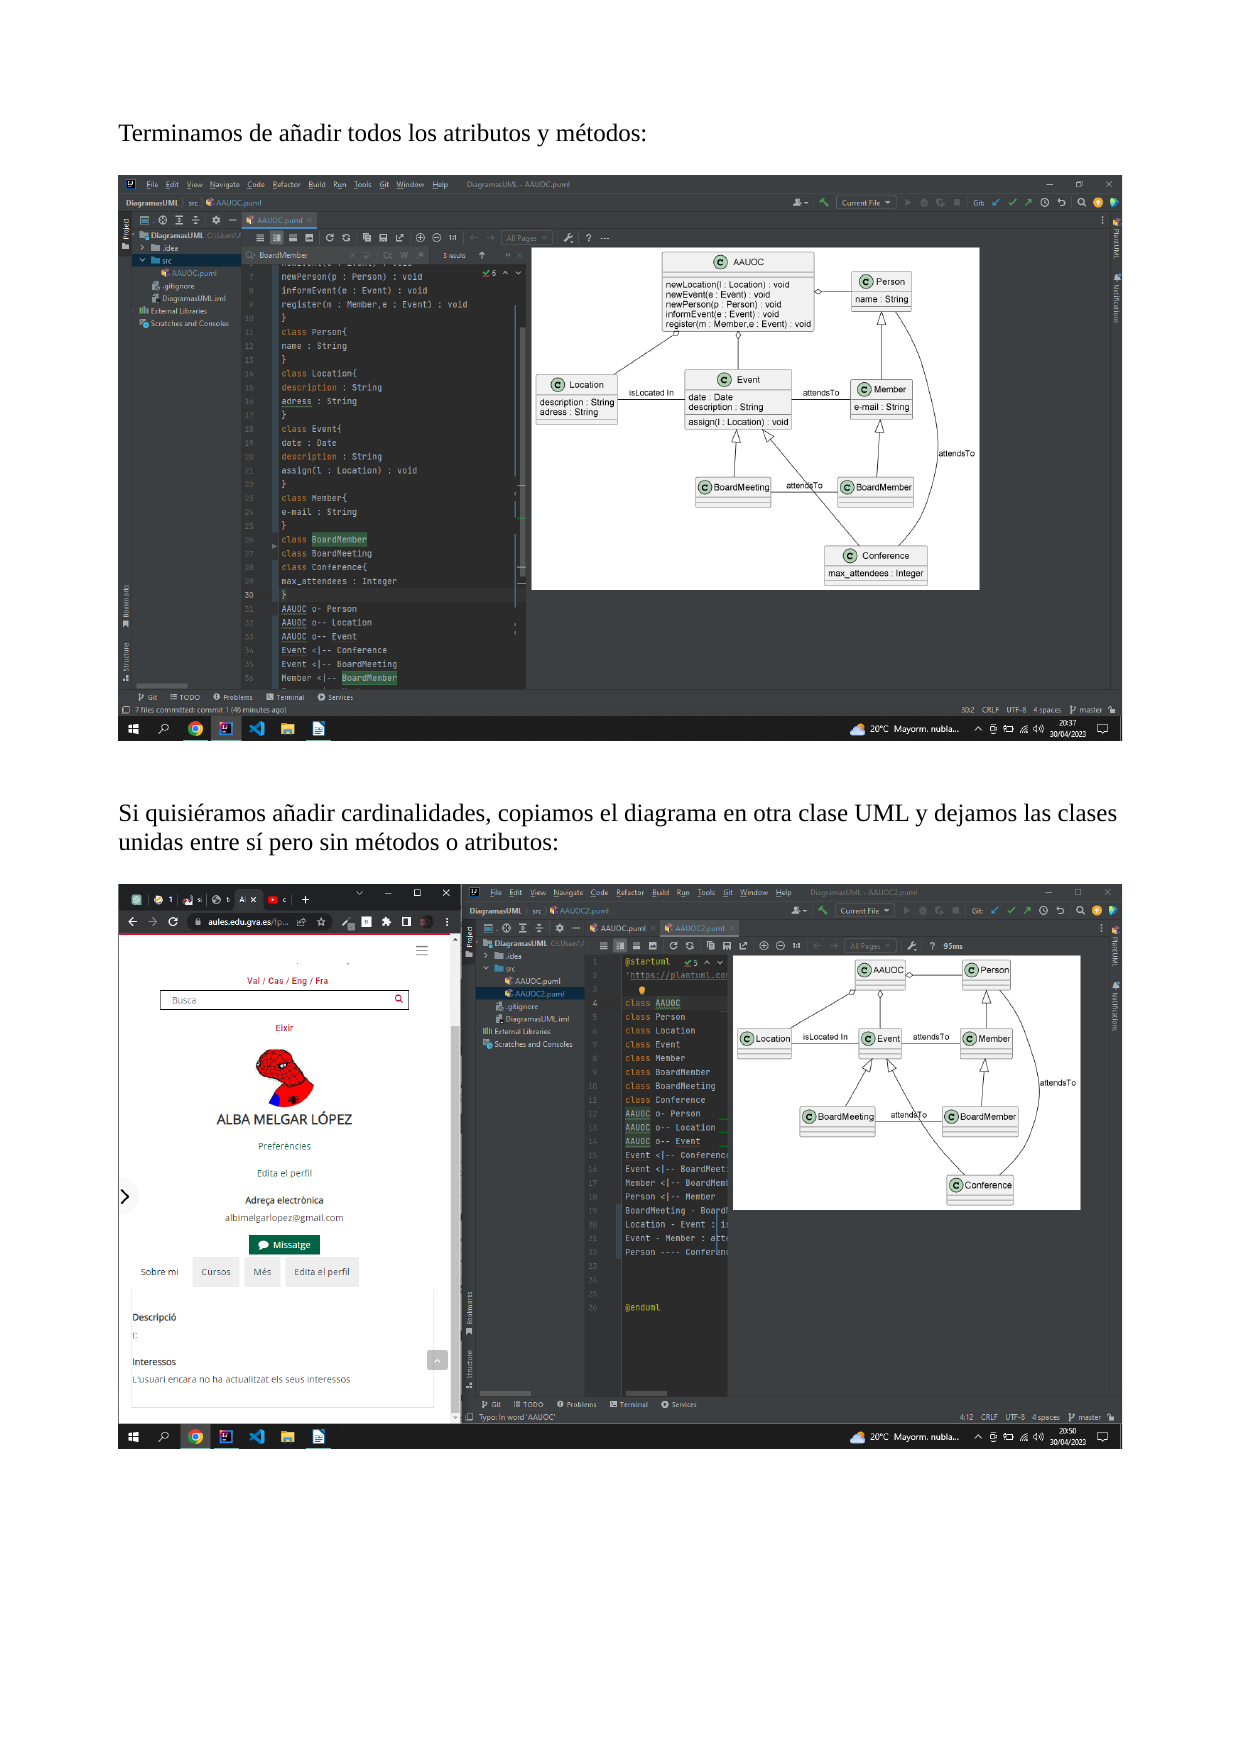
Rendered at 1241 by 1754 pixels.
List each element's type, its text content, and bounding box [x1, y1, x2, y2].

picture [118, 884, 1123, 1449]
text Si quisiéramos añadir cardinalidades, copiamos el diagrama en otra clase UML y dejamos las clases unidas entre sí pero sin métodos o atributos: [118, 798, 1122, 855]
text Terminamos de añadir todos los atributos y métodos: [118, 118, 1122, 147]
picture [118, 175, 1123, 741]
